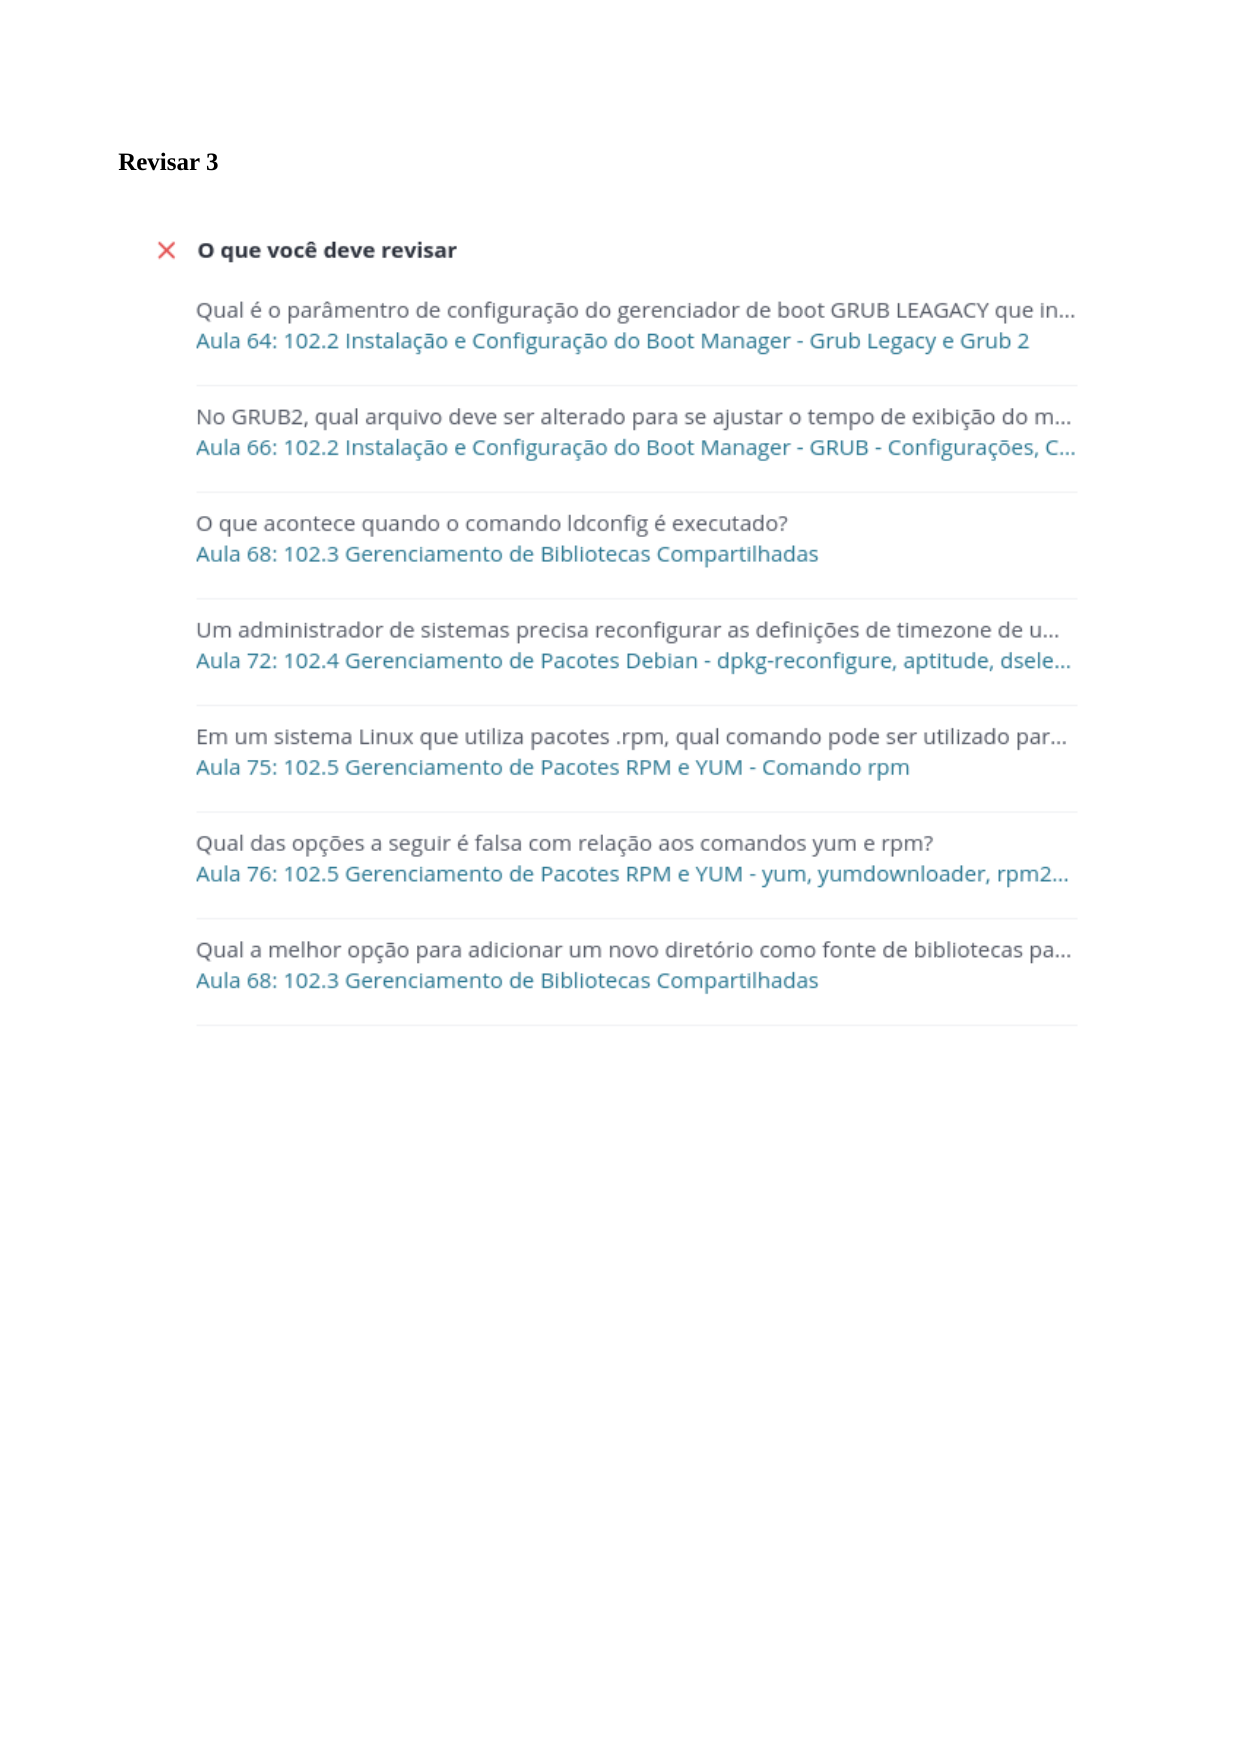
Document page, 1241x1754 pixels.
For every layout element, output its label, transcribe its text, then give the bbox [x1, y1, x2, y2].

text Revisar 3 [118, 147, 1122, 176]
picture [118, 204, 1123, 1054]
